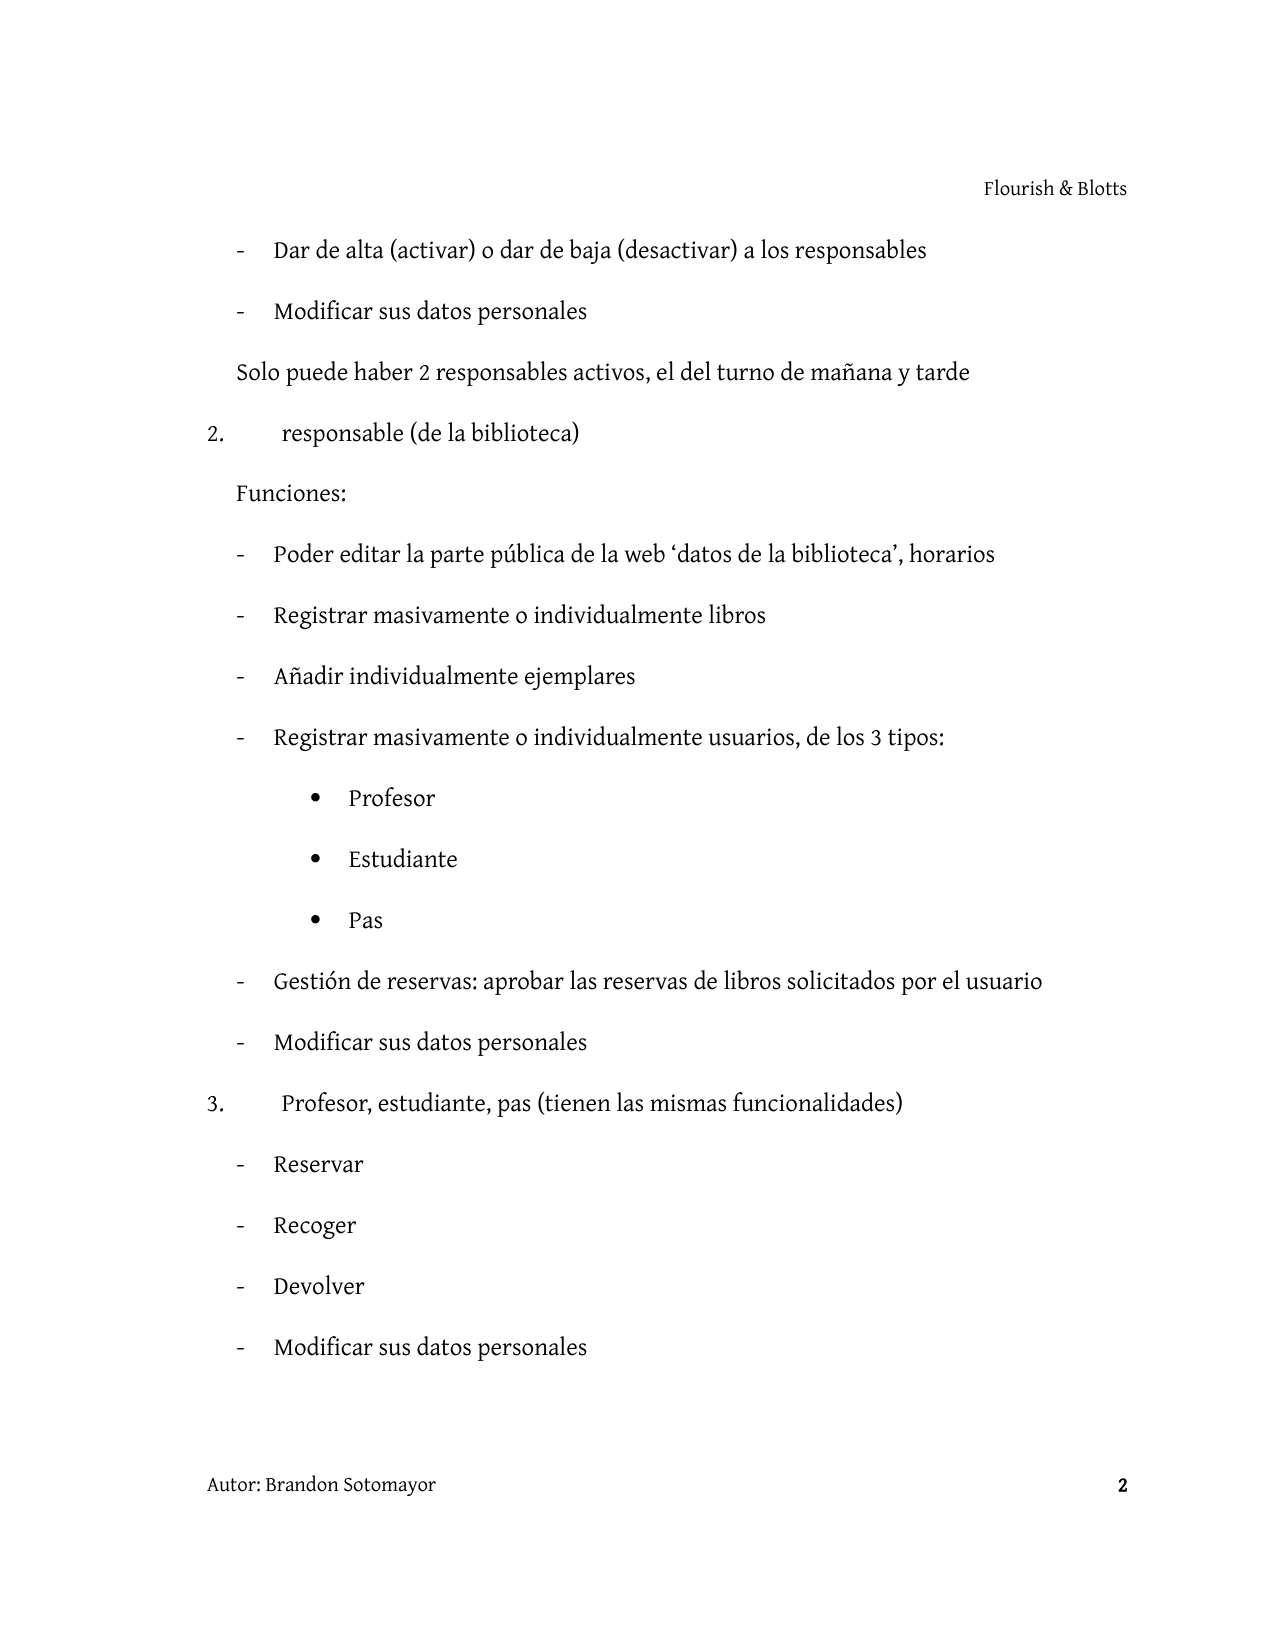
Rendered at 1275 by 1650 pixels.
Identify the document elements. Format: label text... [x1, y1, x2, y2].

list Recoger [236, 1211, 1127, 1240]
list Registrar masivamente o individualmente libros [236, 602, 1127, 631]
list Estudiante [311, 846, 1127, 874]
list responsable (de la biblioteca) [207, 419, 1127, 448]
list Gestión de reservas: aprobar las reservas de libros solicitados por el usuario [236, 967, 1127, 996]
list Poder editar la parte pública de la web ‘datos de la biblioteca’, horarios [236, 541, 1127, 570]
list Reservar [236, 1150, 1127, 1179]
list Dar de alta (activar) o dar de baja (desactivar) a los responsables [236, 236, 1127, 265]
list Profesor [311, 784, 1127, 813]
text Funciones: [207, 480, 1127, 509]
list Profesor, estudiante, pas (tienen las mismas funcionalidades) [207, 1089, 1127, 1118]
list Modificar sus datos personales [236, 1333, 1127, 1362]
list Devolver [236, 1272, 1127, 1301]
text Solo puede haber 2 responsables activos, el del turno de mañana y tarde [207, 358, 1127, 387]
list Pas [311, 906, 1127, 935]
list Registrar masivamente o individualmente usuarios, de los 3 tipos: [236, 724, 1127, 752]
list Modificar sus datos personales [236, 297, 1127, 326]
list Modificar sus datos personales [236, 1028, 1127, 1057]
list Añadir individualmente ejemplares [236, 663, 1127, 692]
